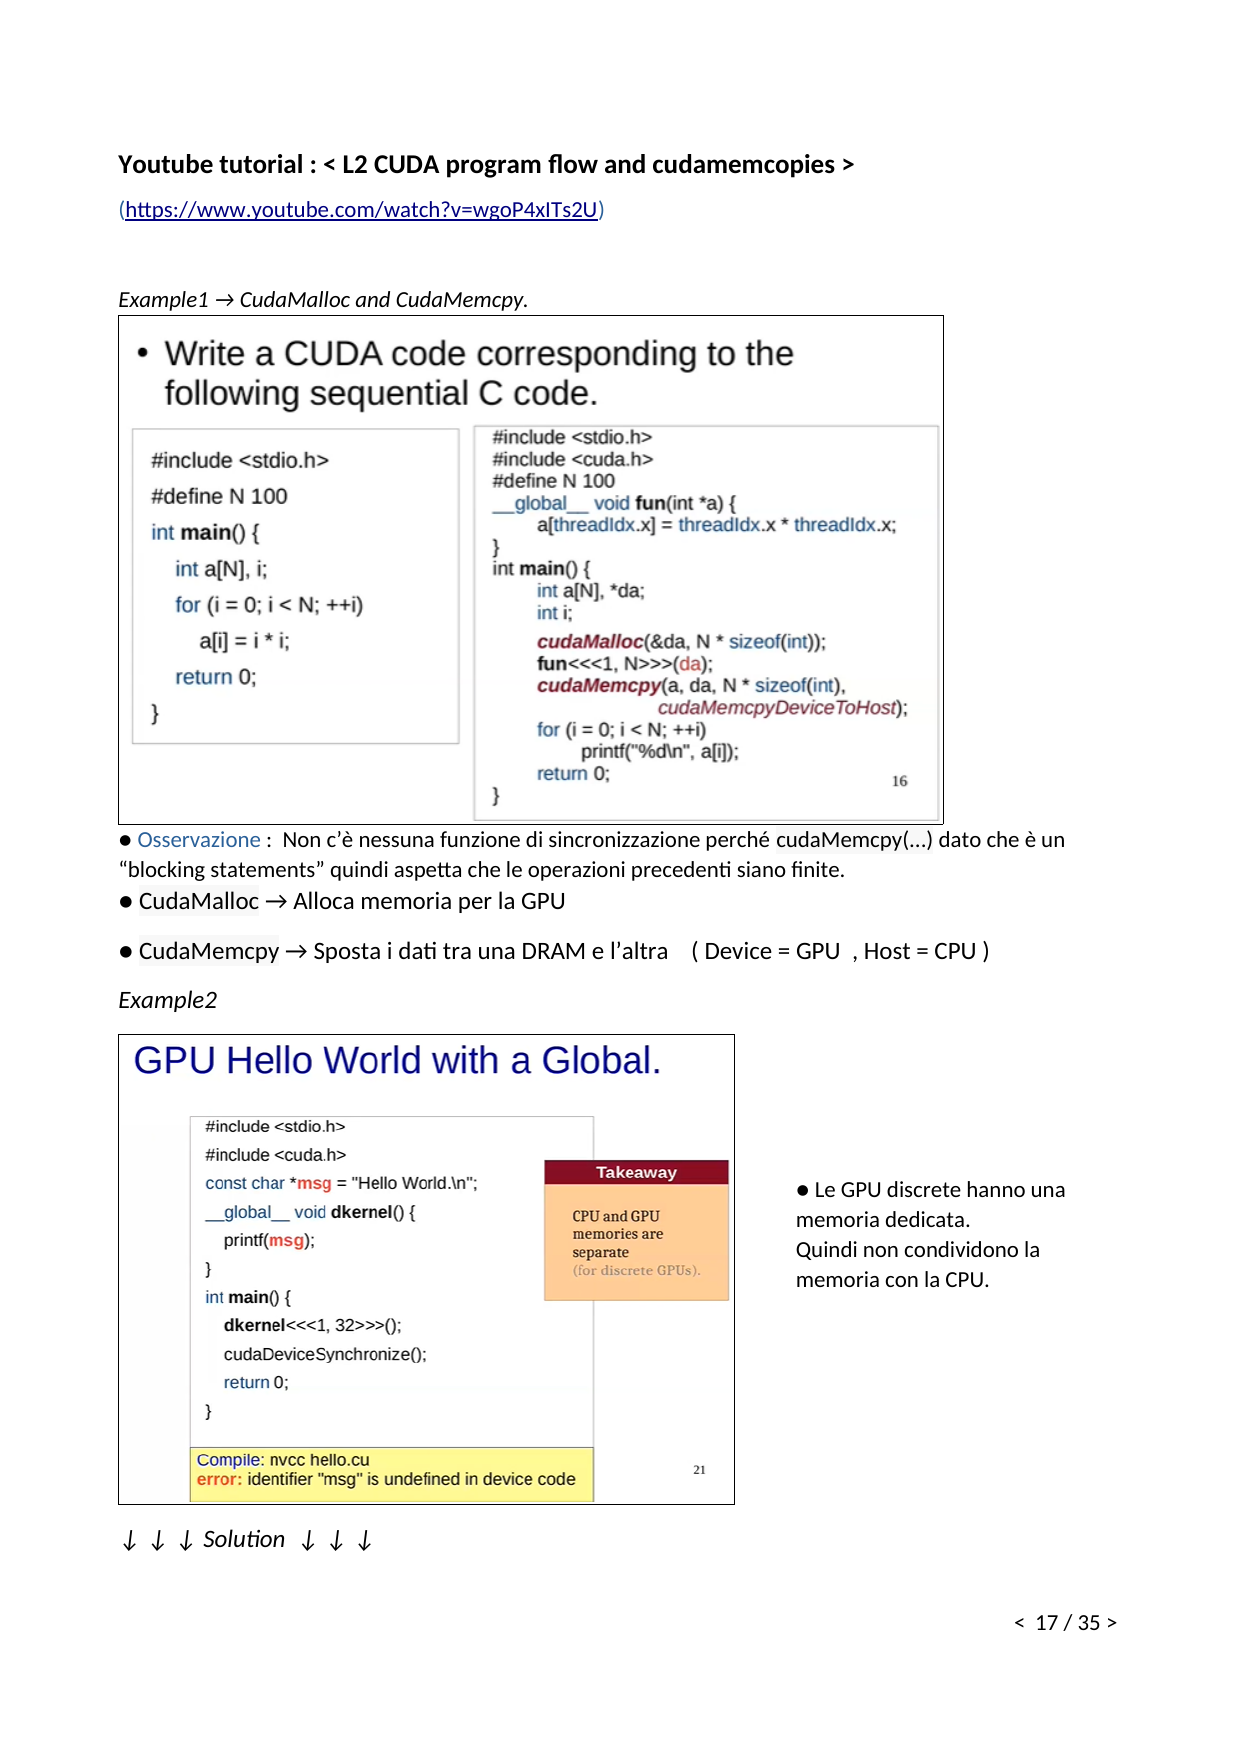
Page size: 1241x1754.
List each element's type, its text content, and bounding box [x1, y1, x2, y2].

picture [121, 318, 941, 821]
text ● Osservazione : Non c’è nessuna funzione di sincronizzazione perché cudaMemcpy(...) dato che è un “blocking statements” quindi aspetta che le operazioni precedenti siano finite. [118, 826, 1122, 883]
text Example2 [118, 984, 1122, 1015]
picture [121, 1037, 732, 1502]
text (https://www.youtube.com/watch?v=wgoP4xITs2U) [118, 195, 1122, 223]
text Example1 → CudaMalloc and CudaMemcpy. [118, 285, 1122, 313]
text ↓ ↓ ↓ Solution ↓ ↓ ↓ [118, 1523, 1122, 1554]
text ● CudaMemcpy → Sposta i dati tra una DRAM e l’altra ( Device = GPU , Host = CPU ) [118, 935, 1122, 966]
subtitle Youtube tutorial : < L2 CUDA program flow and cudamemcopies > [118, 148, 1122, 181]
text ● CudaMalloc → Alloca memoria per la GPU [118, 885, 1122, 916]
